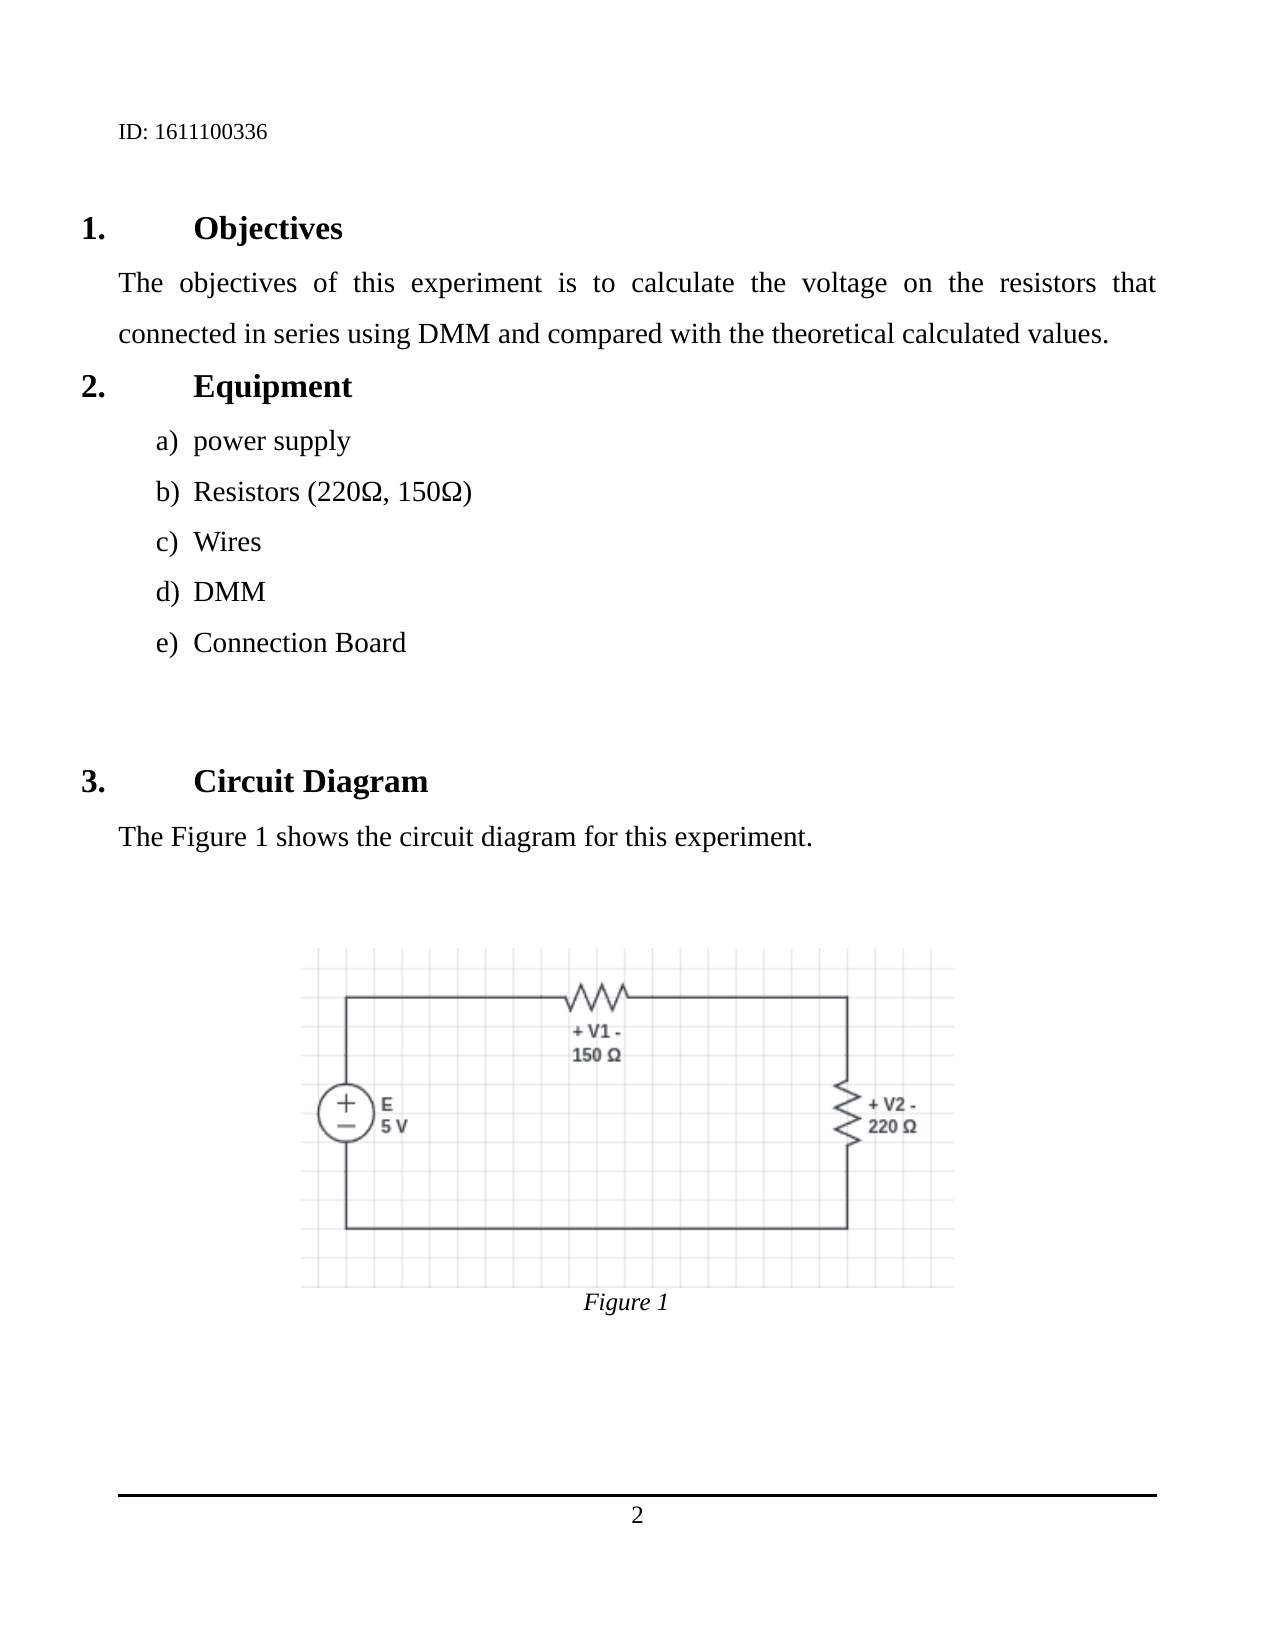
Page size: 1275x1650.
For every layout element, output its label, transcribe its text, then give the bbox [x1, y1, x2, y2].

list The objectives of this experiment is to calculate the voltage on the resistors that connected in series using DMM and compared with the theoretical calculated values. [81, 265, 1157, 349]
list The Figure 1 shows the circuit diagram for this experiment. [81, 819, 1157, 852]
list Objectives [81, 208, 1157, 246]
text ID: 1611100336 [118, 118, 1157, 144]
list Connection Board [156, 625, 1157, 658]
list power supply [156, 423, 1157, 457]
list Circuit Diagram [81, 761, 1157, 800]
picture [300, 948, 955, 1288]
list DMM [156, 574, 1157, 608]
list Resistors (220Ω, 150Ω) [156, 474, 1157, 507]
list Wires [156, 524, 1157, 558]
text Figure 1 [301, 1288, 954, 1316]
list Equipment [81, 366, 1157, 404]
